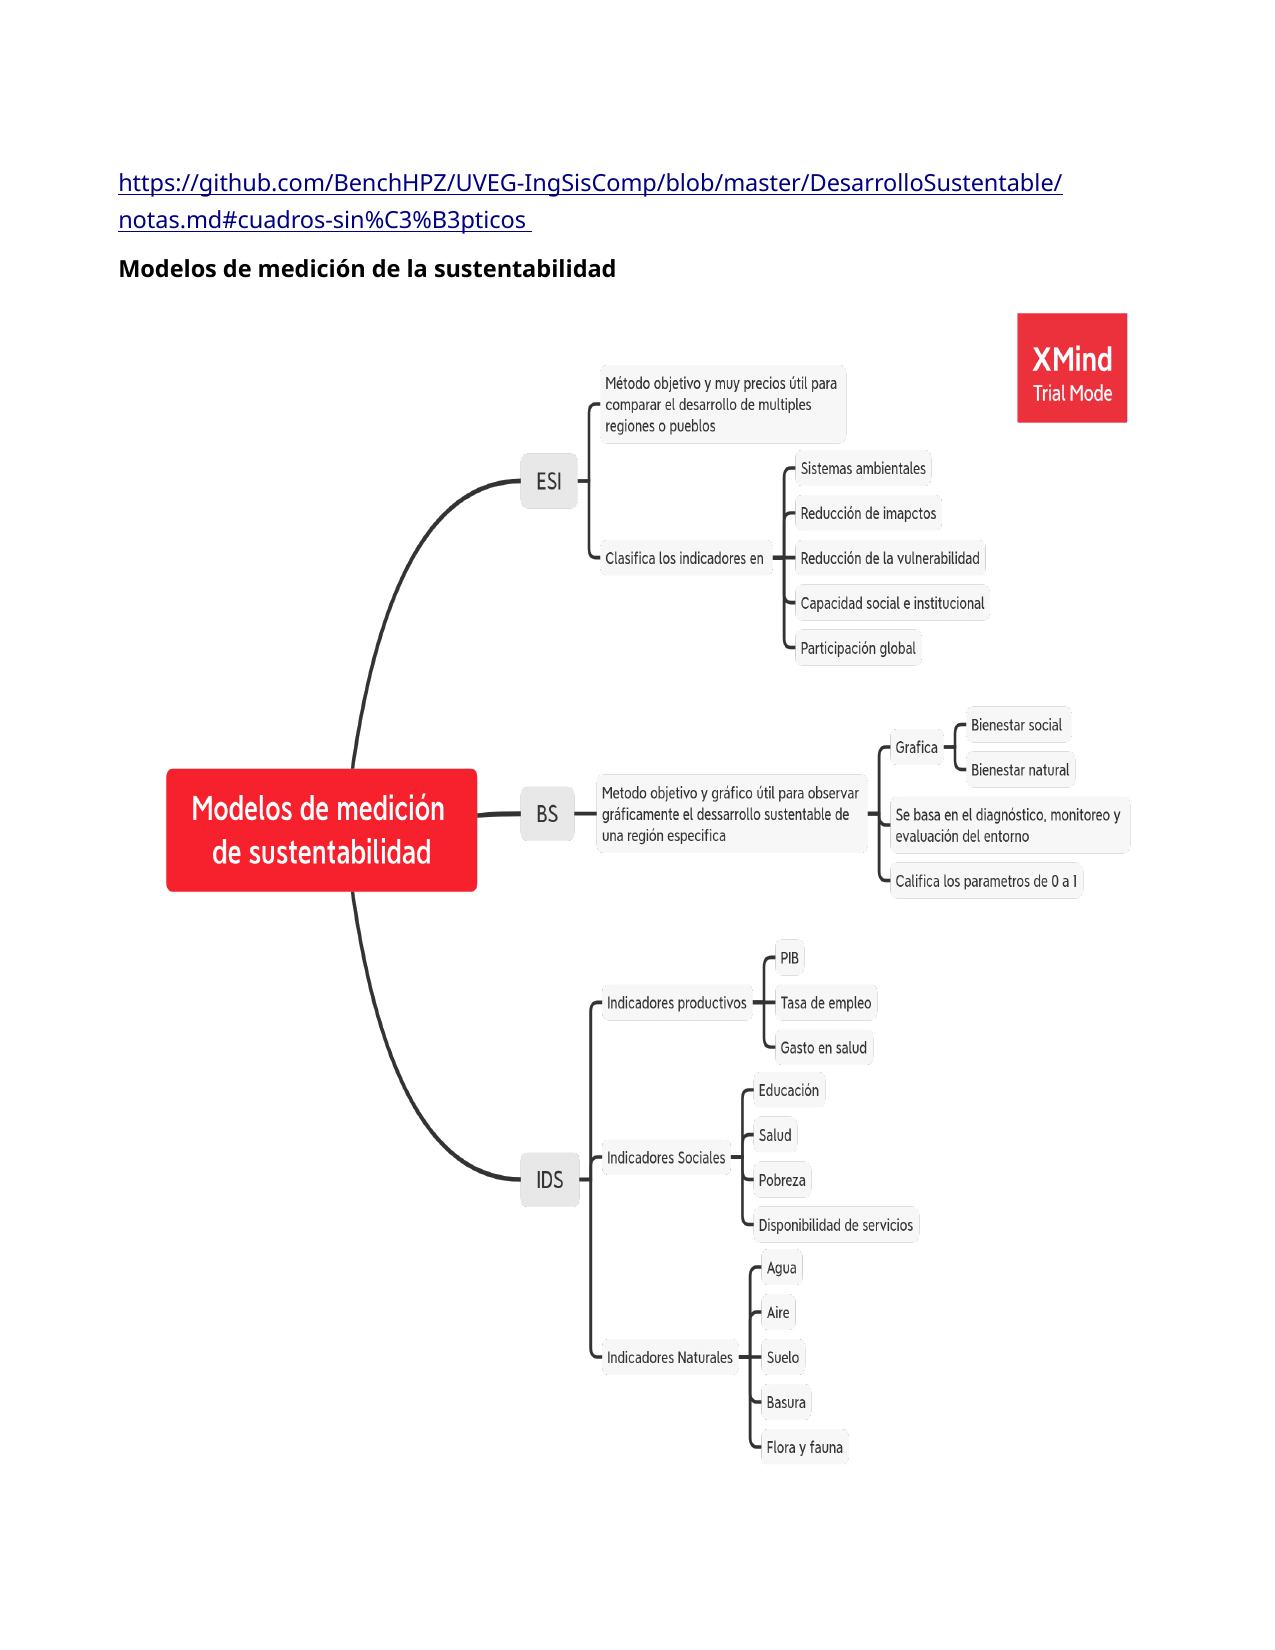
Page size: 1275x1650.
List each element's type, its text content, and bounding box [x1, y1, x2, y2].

text https://github.com/BenchHPZ/UVEG-IngSisComp/blob/master/DesarrolloSustentable/notas.md#cuadros-sin%C3%B3pticos [118, 167, 1157, 236]
picture [128, 313, 1168, 1516]
text Modelos de medición de la sustentabilidad [118, 252, 1157, 284]
